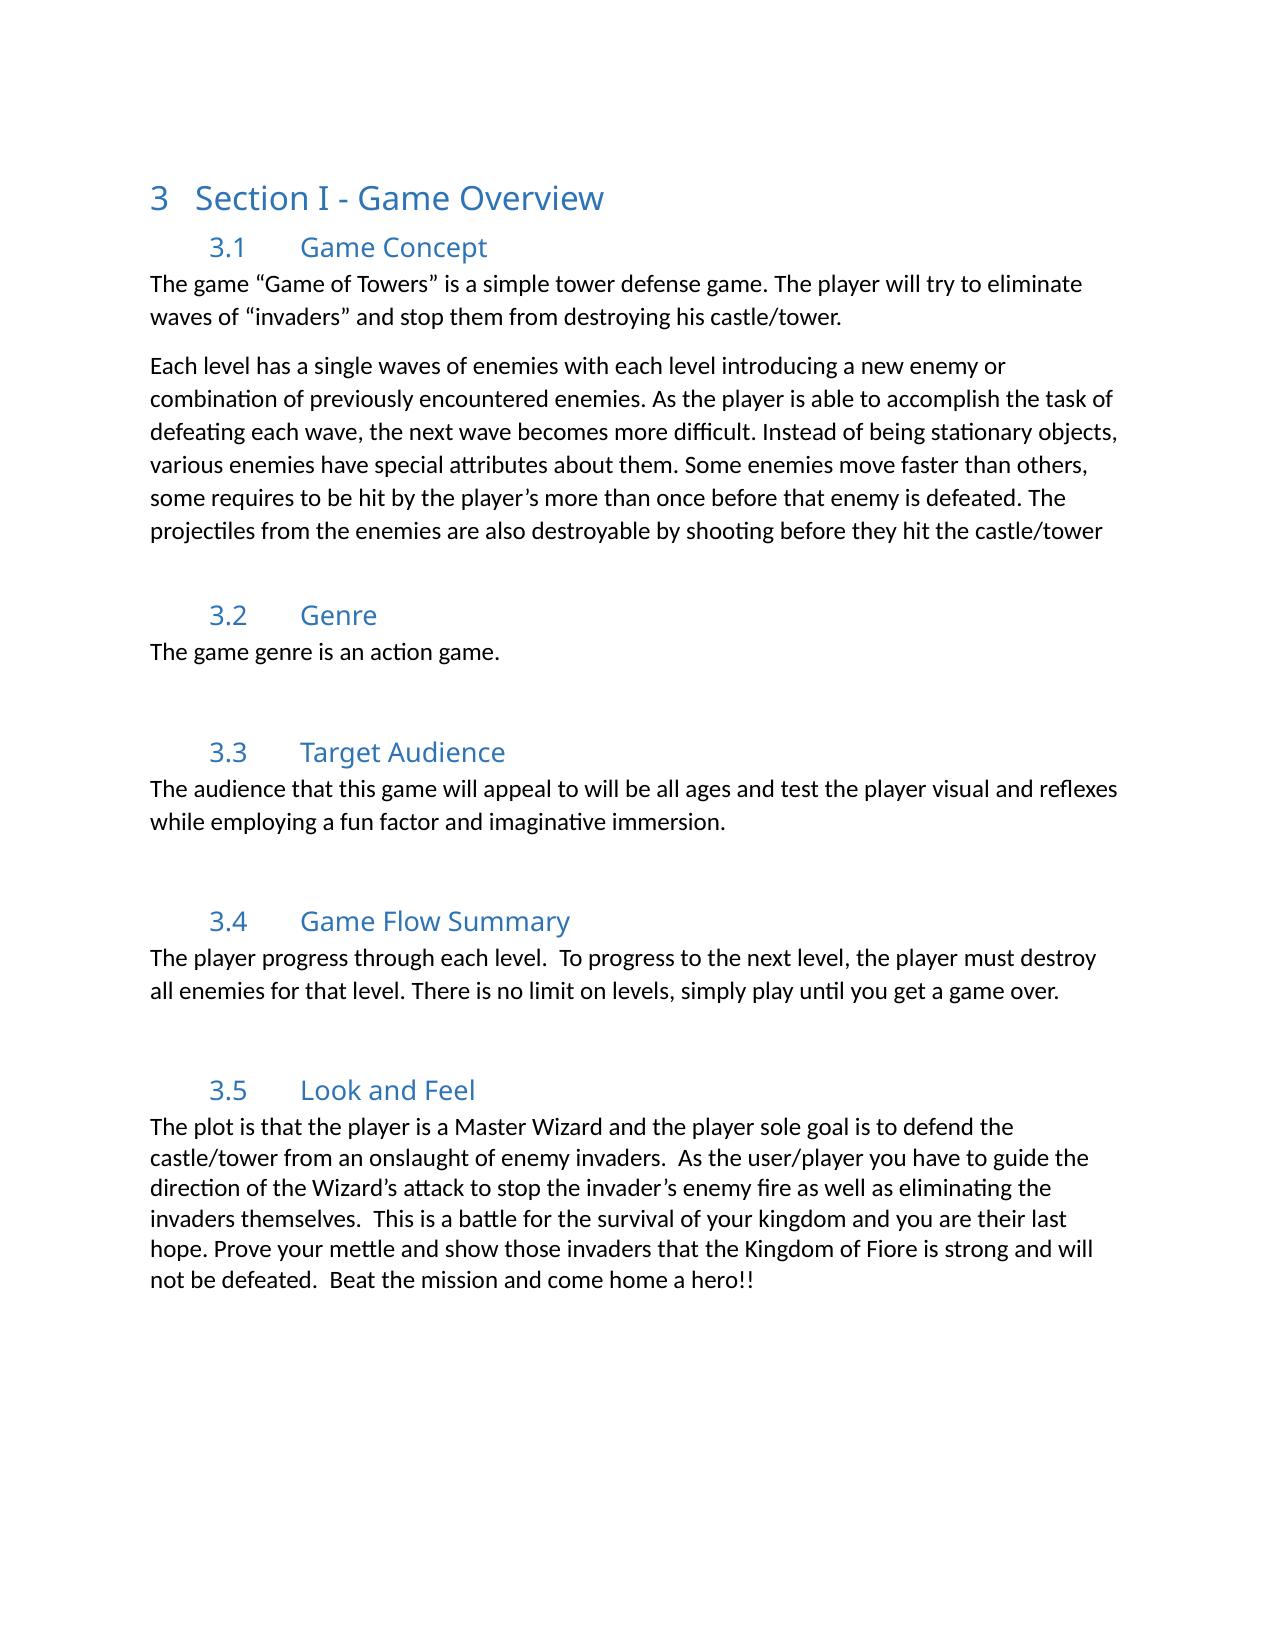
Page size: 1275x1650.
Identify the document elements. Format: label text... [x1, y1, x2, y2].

subtitle Game Concept [209, 228, 1125, 265]
subtitle Game Flow Summary [209, 902, 1125, 939]
subtitle Genre [209, 597, 1125, 634]
text The game “Game of Towers” is a simple tower defense game. The player will try to eliminate waves of “invaders” and stop them from destroying his castle/tower. [150, 268, 1125, 331]
text The game genre is an action game. [150, 637, 1125, 667]
text The audience that this game will appeal to will be all ages and test the player visual and reflexes while employing a fun factor and imaginative immersion. [150, 773, 1125, 836]
subtitle Look and Feel [209, 1071, 1125, 1108]
subtitle Section I - Game Overview [150, 175, 1125, 220]
subtitle Target Audience [209, 733, 1125, 770]
text The plot is that the player is a Master Wizard and the player sole goal is to defend the castle/tower from an onslaught of enemy invaders. As the user/player you have to guide the direction of the Wizard’s attack to stop the invader’s enemy fire as well as eliminating the invaders themselves. This is a battle for the survival of your kingdom and you are their last hope. Prove your mettle and show those invaders that the Kingdom of Fiore is strong and will not be defeated. Beat the mission and come home a hero!! [150, 1111, 1125, 1294]
text Each level has a single waves of enemies with each level introducing a new enemy or combination of previously encountered enemies. As the player is able to accomplish the task of defeating each wave, the next wave becomes more difficult. Instead of being stationary objects, various enemies have special attributes about them. Some enemies move faster than others, some requires to be hit by the player’s more than once before that enemy is defeated. The projectiles from the enemies are also destroyable by shooting before they hit the castle/tower [150, 350, 1125, 546]
text The player progress through each level. To progress to the next level, the player must destroy all enemies for that level. There is no limit on levels, simply play until you get a game over. [150, 942, 1125, 1005]
